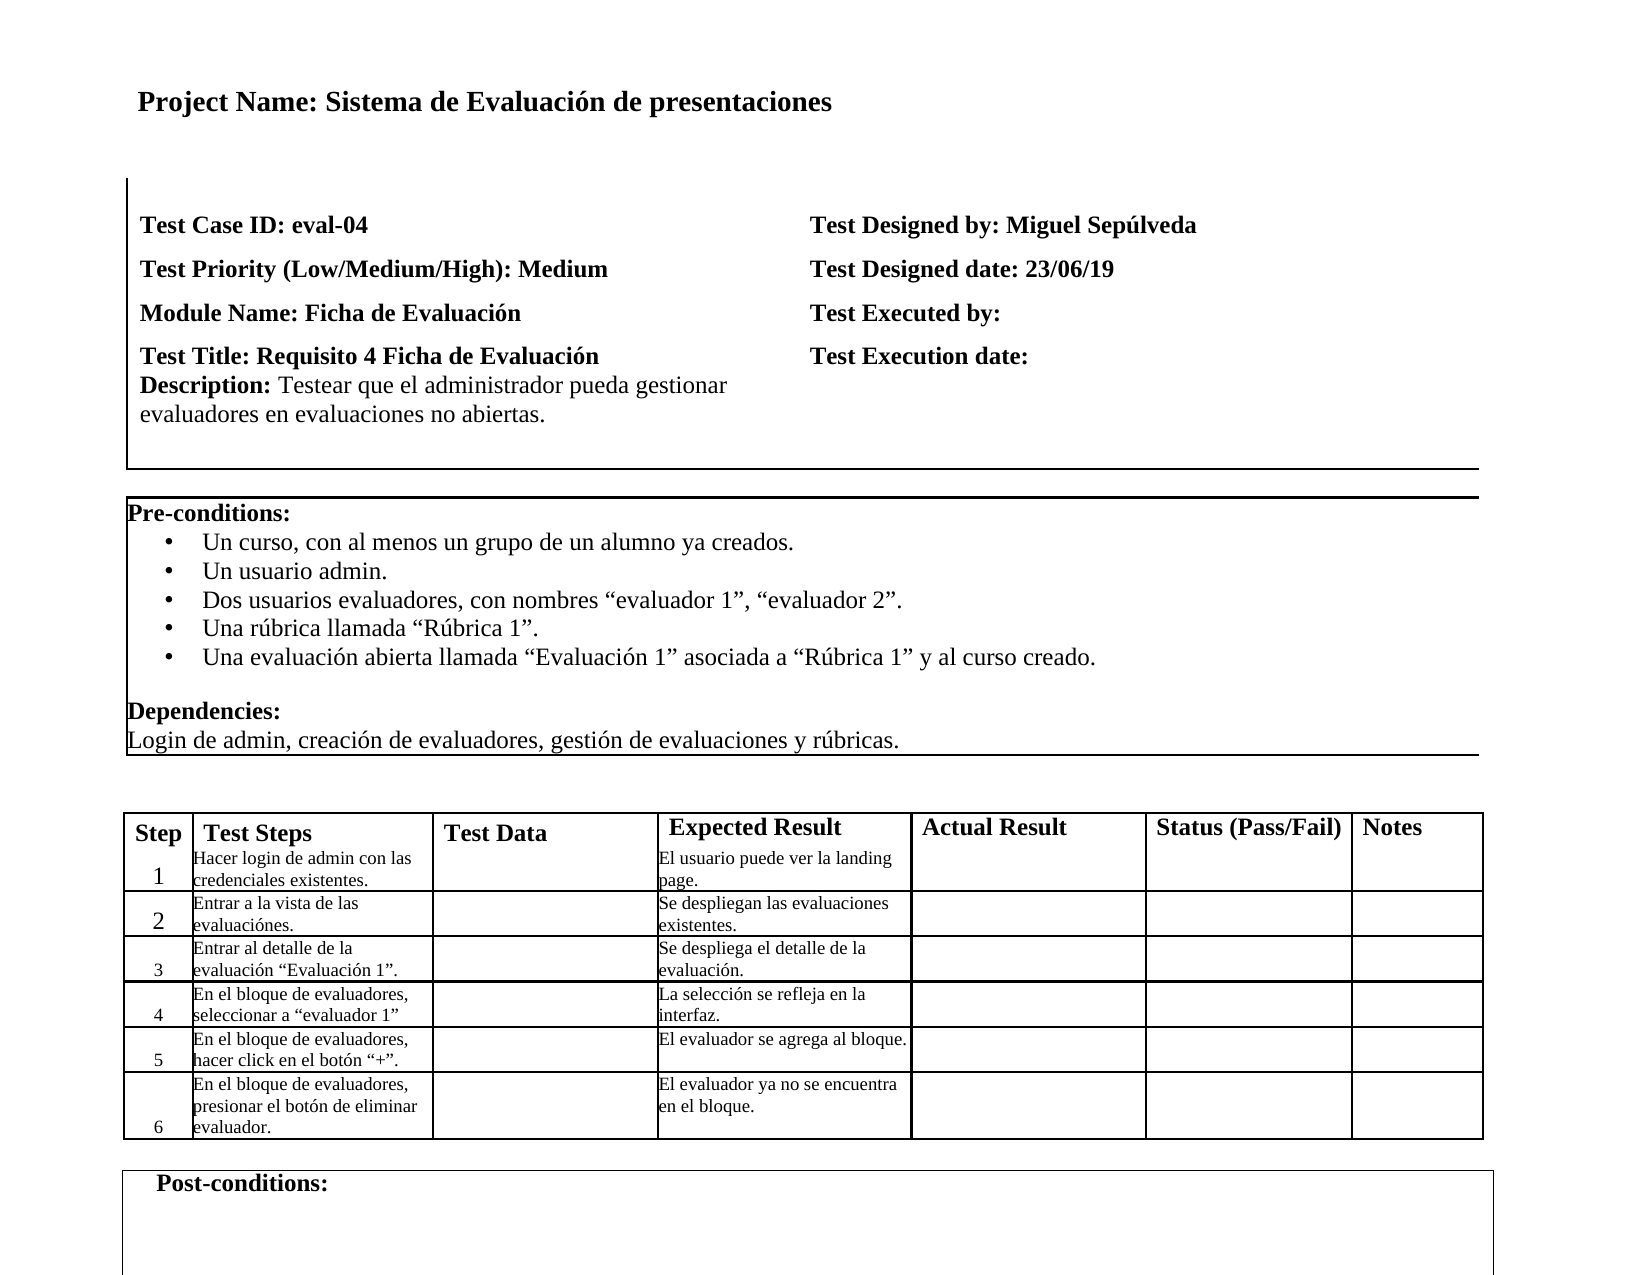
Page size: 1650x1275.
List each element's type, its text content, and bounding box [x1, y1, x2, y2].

table_cell Test Title: Requisito 4 Ficha de Evaluación [128, 327, 809, 370]
table_cell [810, 370, 1479, 428]
table_cell Test Case ID: eval-04 [128, 178, 809, 239]
table_cell [913, 1073, 1145, 1138]
table_cell [913, 847, 1145, 890]
table_cell Test Designed by: Miguel Sepúlveda [810, 178, 1479, 239]
table_cell El usuario puede ver la landing page. [659, 847, 910, 890]
table_cell Se despliega el detalle de la evaluación. [659, 937, 910, 980]
table_cell Test Priority (Low/Medium/High): Medium [128, 239, 809, 283]
table_cell 1 [125, 847, 192, 890]
table_cell La selección se refleja en la interfaz. [659, 983, 910, 1026]
table_cell En el bloque de evaluadores, hacer click en el botón “+”. [194, 1028, 432, 1071]
table_cell Hacer login de admin con las credenciales existentes. [194, 847, 432, 890]
table_cell [434, 983, 657, 1026]
table_cell El evaluador ya no se encuentra en el bloque. [659, 1073, 910, 1138]
table_cell Test Execution date: [810, 327, 1479, 370]
table_cell [1147, 847, 1351, 890]
table_cell [1147, 983, 1351, 1026]
table_cell [1147, 937, 1351, 980]
table_cell [810, 428, 1479, 468]
table_header Step [125, 814, 192, 847]
table_header Test Steps [194, 814, 432, 847]
table_header Status (Pass/Fail) [1147, 814, 1351, 847]
table_cell [1353, 983, 1482, 1026]
table_cell [913, 937, 1145, 980]
table_cell Entrar a la vista de las evaluaciónes. [194, 892, 432, 935]
table_cell [127, 121, 1479, 178]
table_header Actual Result [913, 814, 1145, 847]
table_cell [913, 892, 1145, 935]
table_cell [127, 470, 809, 496]
table_cell 3 [125, 937, 192, 980]
table_cell Test Executed by: [810, 283, 1479, 327]
table_cell Module Name: Ficha de Evaluación [128, 283, 809, 327]
table_cell [434, 1073, 657, 1138]
table_cell 4 [125, 983, 192, 1026]
table_cell [913, 983, 1145, 1026]
table_cell Se despliegan las evaluaciones existentes. [659, 892, 910, 935]
table_cell [913, 1028, 1145, 1071]
table_cell 6 [125, 1073, 192, 1138]
table_header Project Name: Sistema de Evaluación de presentaciones [127, 73, 1479, 121]
table_header Test Data [434, 814, 657, 847]
table_cell [434, 937, 657, 980]
table_cell En el bloque de evaluadores, seleccionar a “evaluador 1” [194, 983, 432, 1026]
table_cell 2 [125, 892, 192, 935]
table_cell Description: Testear que el administrador pueda gestionar evaluadores en evaluaciones no abiertas. [128, 370, 809, 428]
table_cell 5 [125, 1028, 192, 1071]
text Post-conditions: [156, 1171, 1493, 1196]
table_cell El evaluador se agrega al bloque. [659, 1028, 910, 1071]
table_cell [1353, 1028, 1482, 1071]
table_cell Entrar al detalle de la evaluación “Evaluación 1”. [194, 937, 432, 980]
table_cell Dependencies: Login de admin, creación de evaluadores, gestión de evaluaciones y rúbricas. [128, 696, 1479, 754]
table_header Expected Result [659, 814, 910, 847]
table_cell [1147, 1073, 1351, 1138]
table_cell Test Designed date: 23/06/19 [810, 239, 1479, 283]
table_cell [128, 428, 809, 468]
table_cell [1147, 892, 1351, 935]
table_cell [1353, 892, 1482, 935]
table_cell [1353, 937, 1482, 980]
table_cell [434, 847, 657, 890]
table_cell [810, 470, 1479, 496]
table_cell En el bloque de evaluadores, presionar el botón de eliminar evaluador. [194, 1073, 432, 1138]
table_header Notes [1353, 814, 1482, 847]
table_cell [1147, 1028, 1351, 1071]
table_cell [1353, 1073, 1482, 1138]
table_cell Pre-conditions: Un curso, con al menos un grupo de un alumno ya creados. Un usuario admin. Dos usuarios evaluadores, con nombres “evaluador 1”, “evaluador 2”. Una rúbrica llamada “Rúbrica 1”. Una evaluación abierta llamada “Evaluación 1” asociada a “Rúbrica 1” y al curso creado. [128, 499, 1479, 696]
table_cell [434, 1028, 657, 1071]
table_cell [434, 892, 657, 935]
table_cell [1353, 847, 1482, 890]
